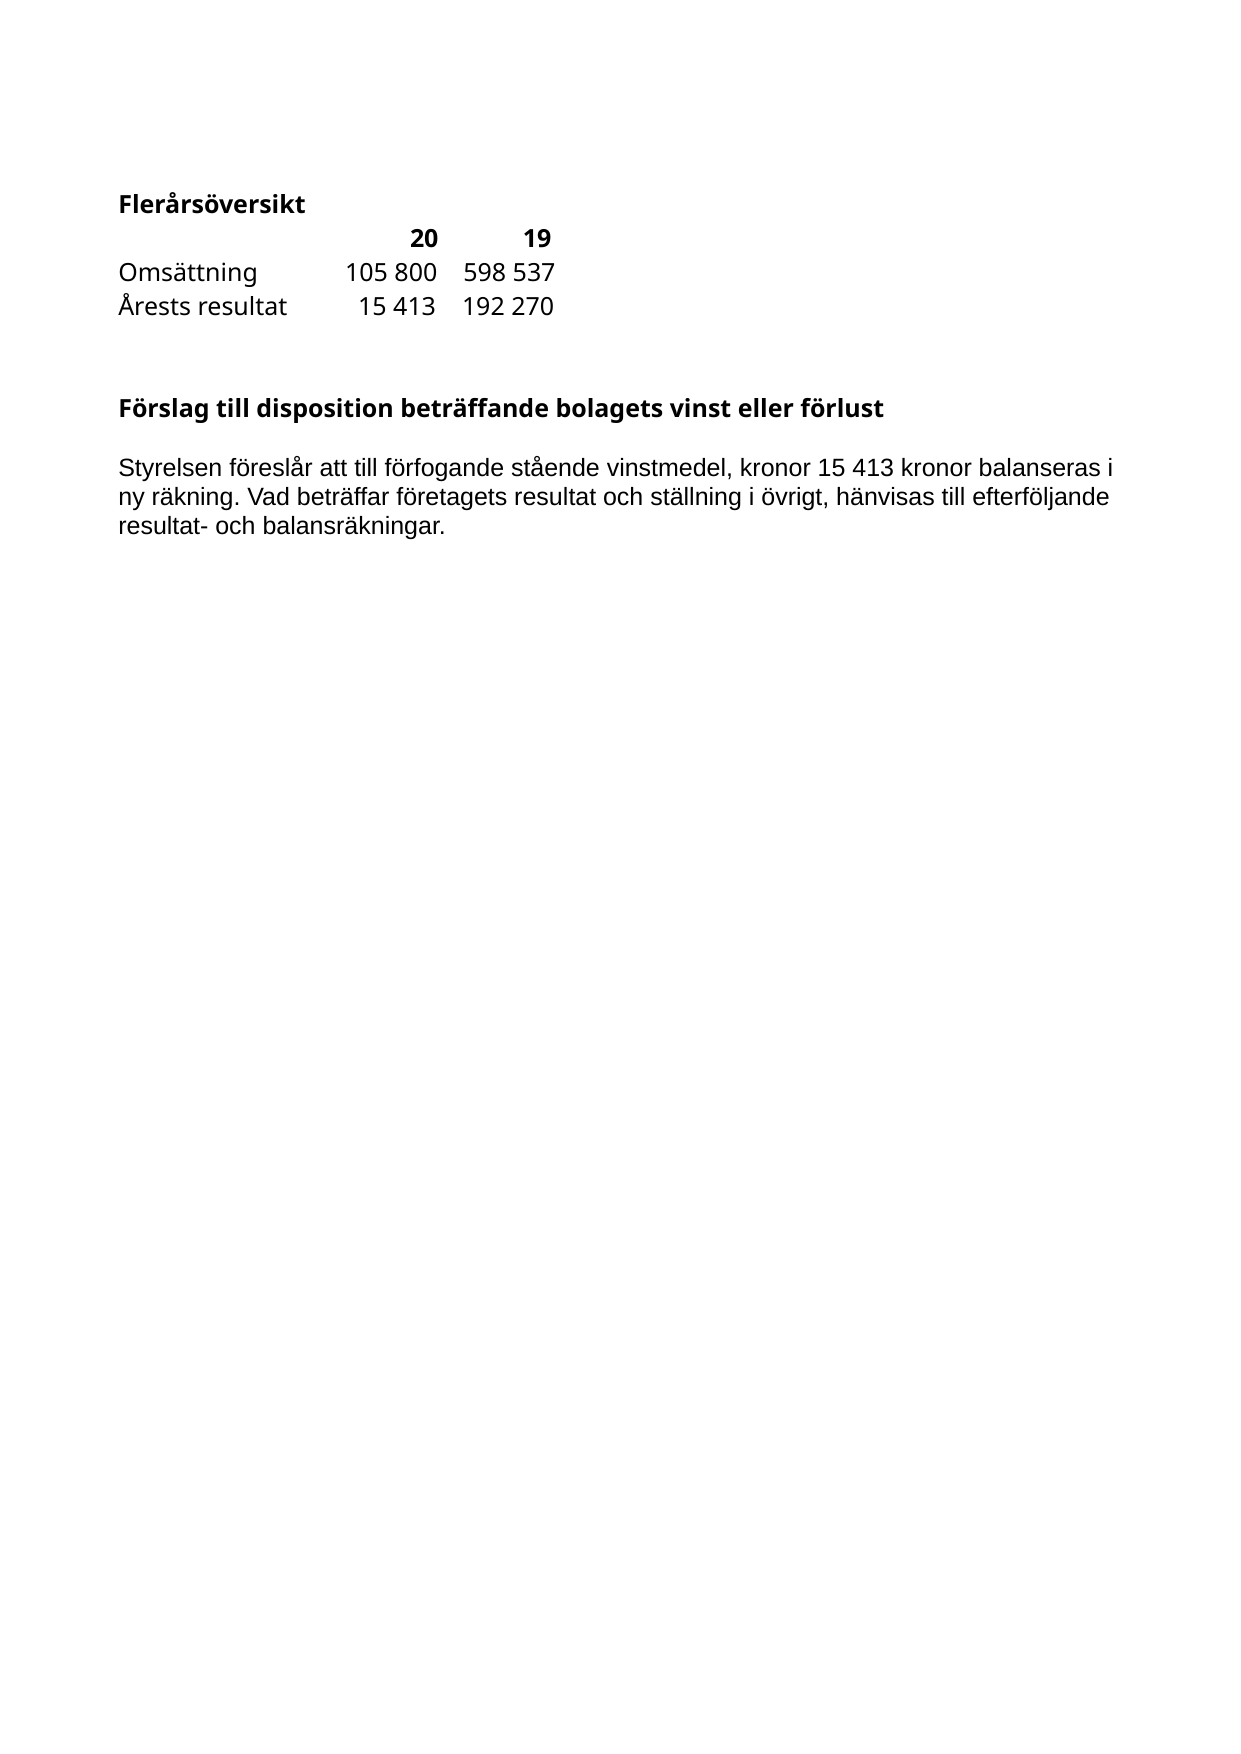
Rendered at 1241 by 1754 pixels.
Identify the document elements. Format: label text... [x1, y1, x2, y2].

text Styrelsen föreslår att till förfogande stående vinstmedel, kronor 15 413 kronor balanseras i ny räkning. Vad beträffar företagets resultat och ställning i övrigt, hänvisas till efterföljande resultat- och balansräkningar. [118, 453, 1122, 540]
text Förslag till disposition beträffande bolagets vinst eller förlust [118, 391, 1122, 425]
text Omsättning 105 800 598 537 [118, 254, 1122, 288]
text 20 19 [118, 220, 1122, 254]
text Flerårsöversikt [118, 186, 1122, 220]
text Årests resultat 15 413 192 270 [118, 288, 1122, 322]
